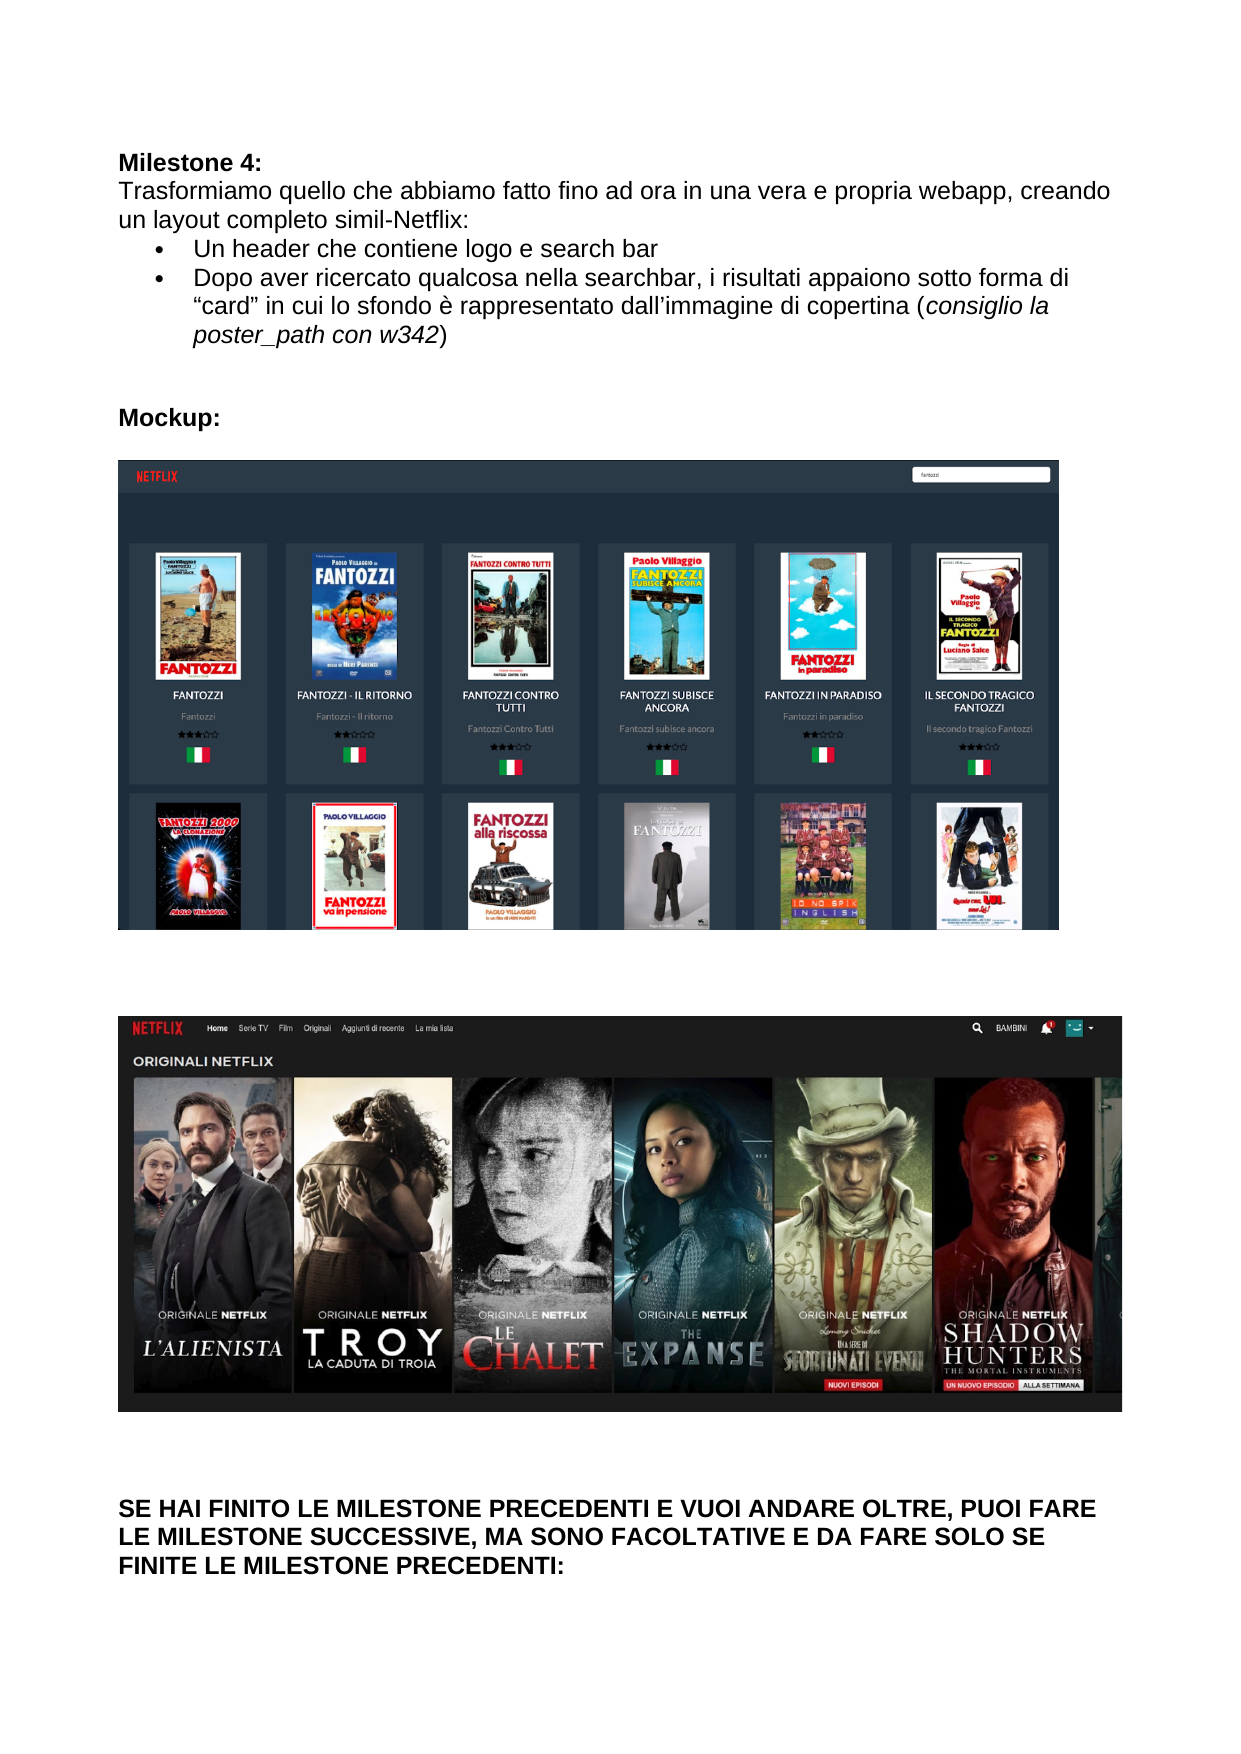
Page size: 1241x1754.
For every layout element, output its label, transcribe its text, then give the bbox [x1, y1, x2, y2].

text Trasformiamo quello che abbiamo fatto fino ad ora in una vera e propria webapp, creando un layout completo simil-Netflix: [118, 176, 1122, 234]
list Un header che contiene logo e search bar [156, 234, 1122, 263]
text Mockup: [118, 403, 1122, 431]
text SE HAI FINITO LE MILESTONE PRECEDENTI E VUOI ANDARE OLTRE, PUOI FARE LE MILESTONE SUCCESSIVE, MA SONO FACOLTATIVE E DA FARE SOLO SE FINITE LE MILESTONE PRECEDENTI: [118, 1494, 1122, 1580]
list Dopo aver ricercato qualcosa nella searchbar, i risultati appaiono sotto forma di “card” in cui lo sfondo è rappresentato dall’immagine di copertina (consiglio la poster_path con w342) [156, 263, 1122, 349]
text Milestone 4: [118, 148, 1122, 176]
